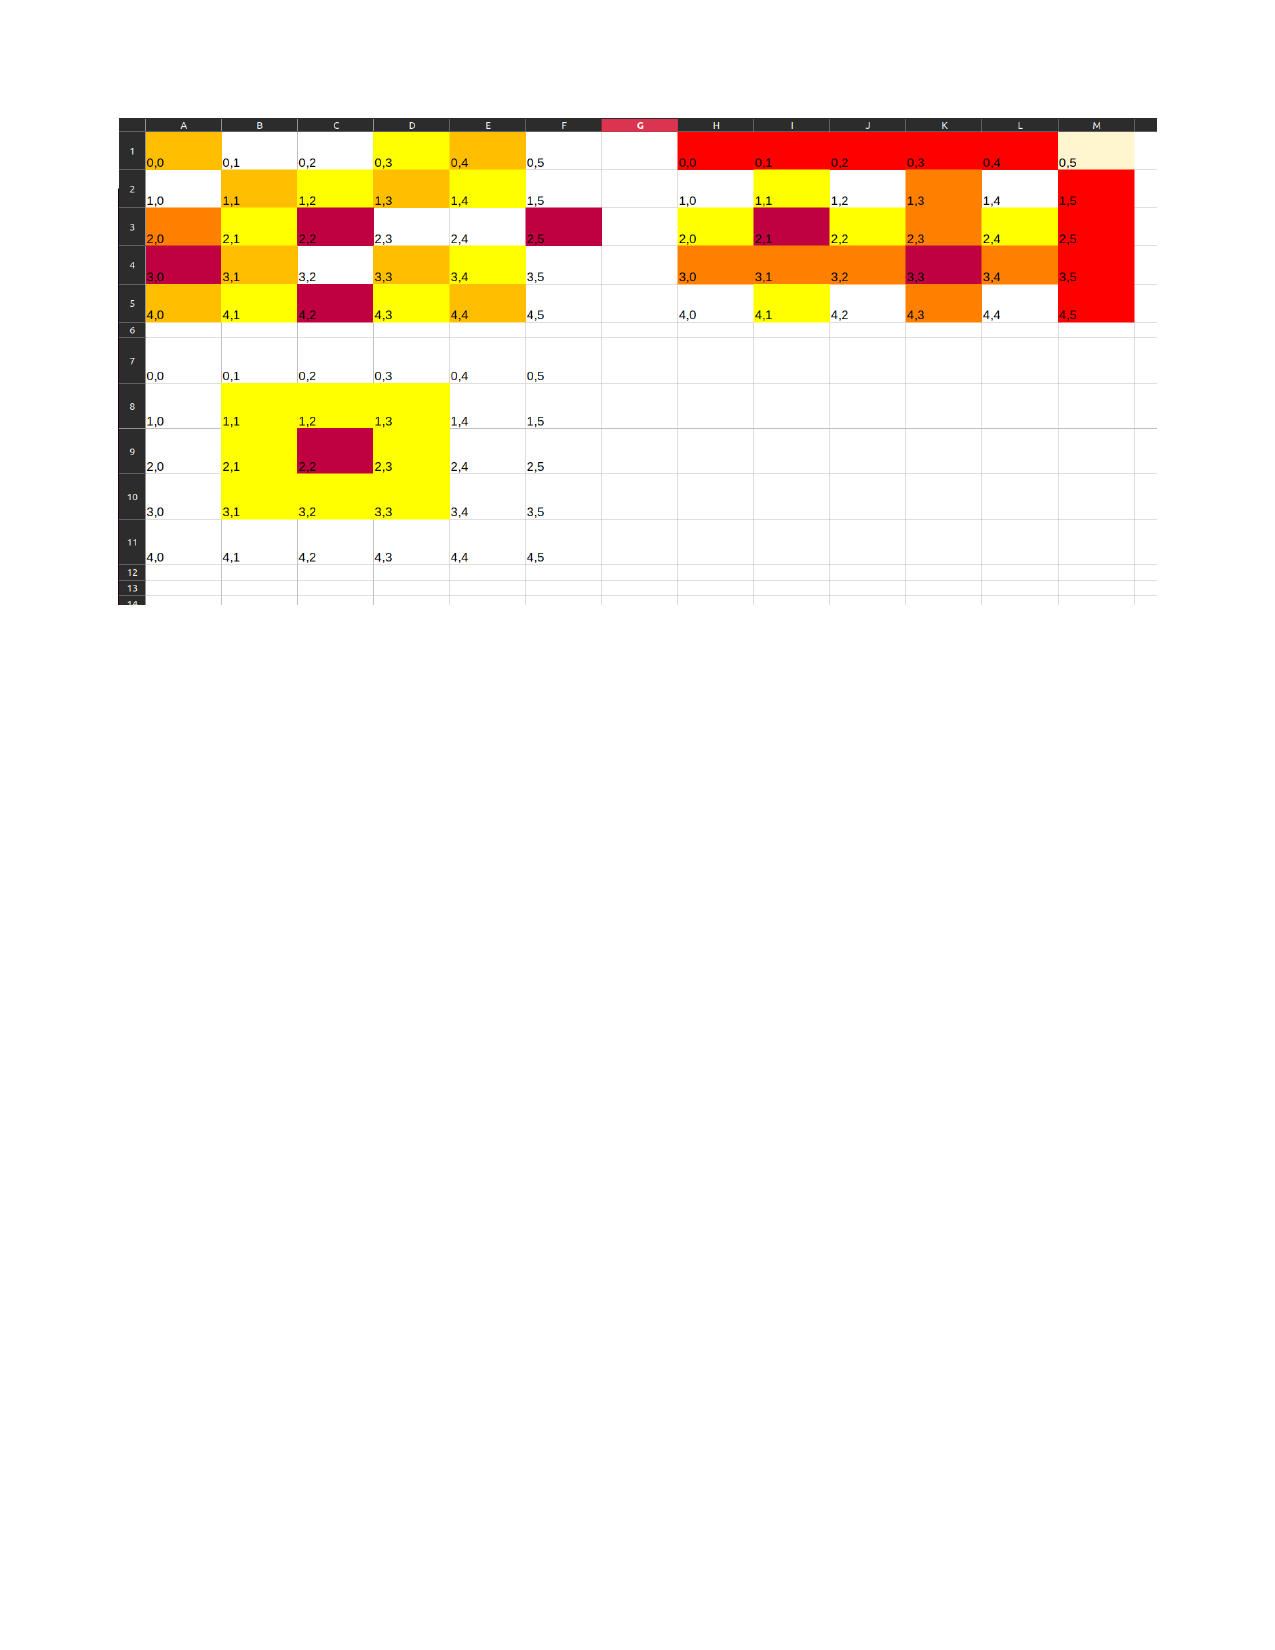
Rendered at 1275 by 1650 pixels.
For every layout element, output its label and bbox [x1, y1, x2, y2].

picture [118, 118, 1157, 605]
